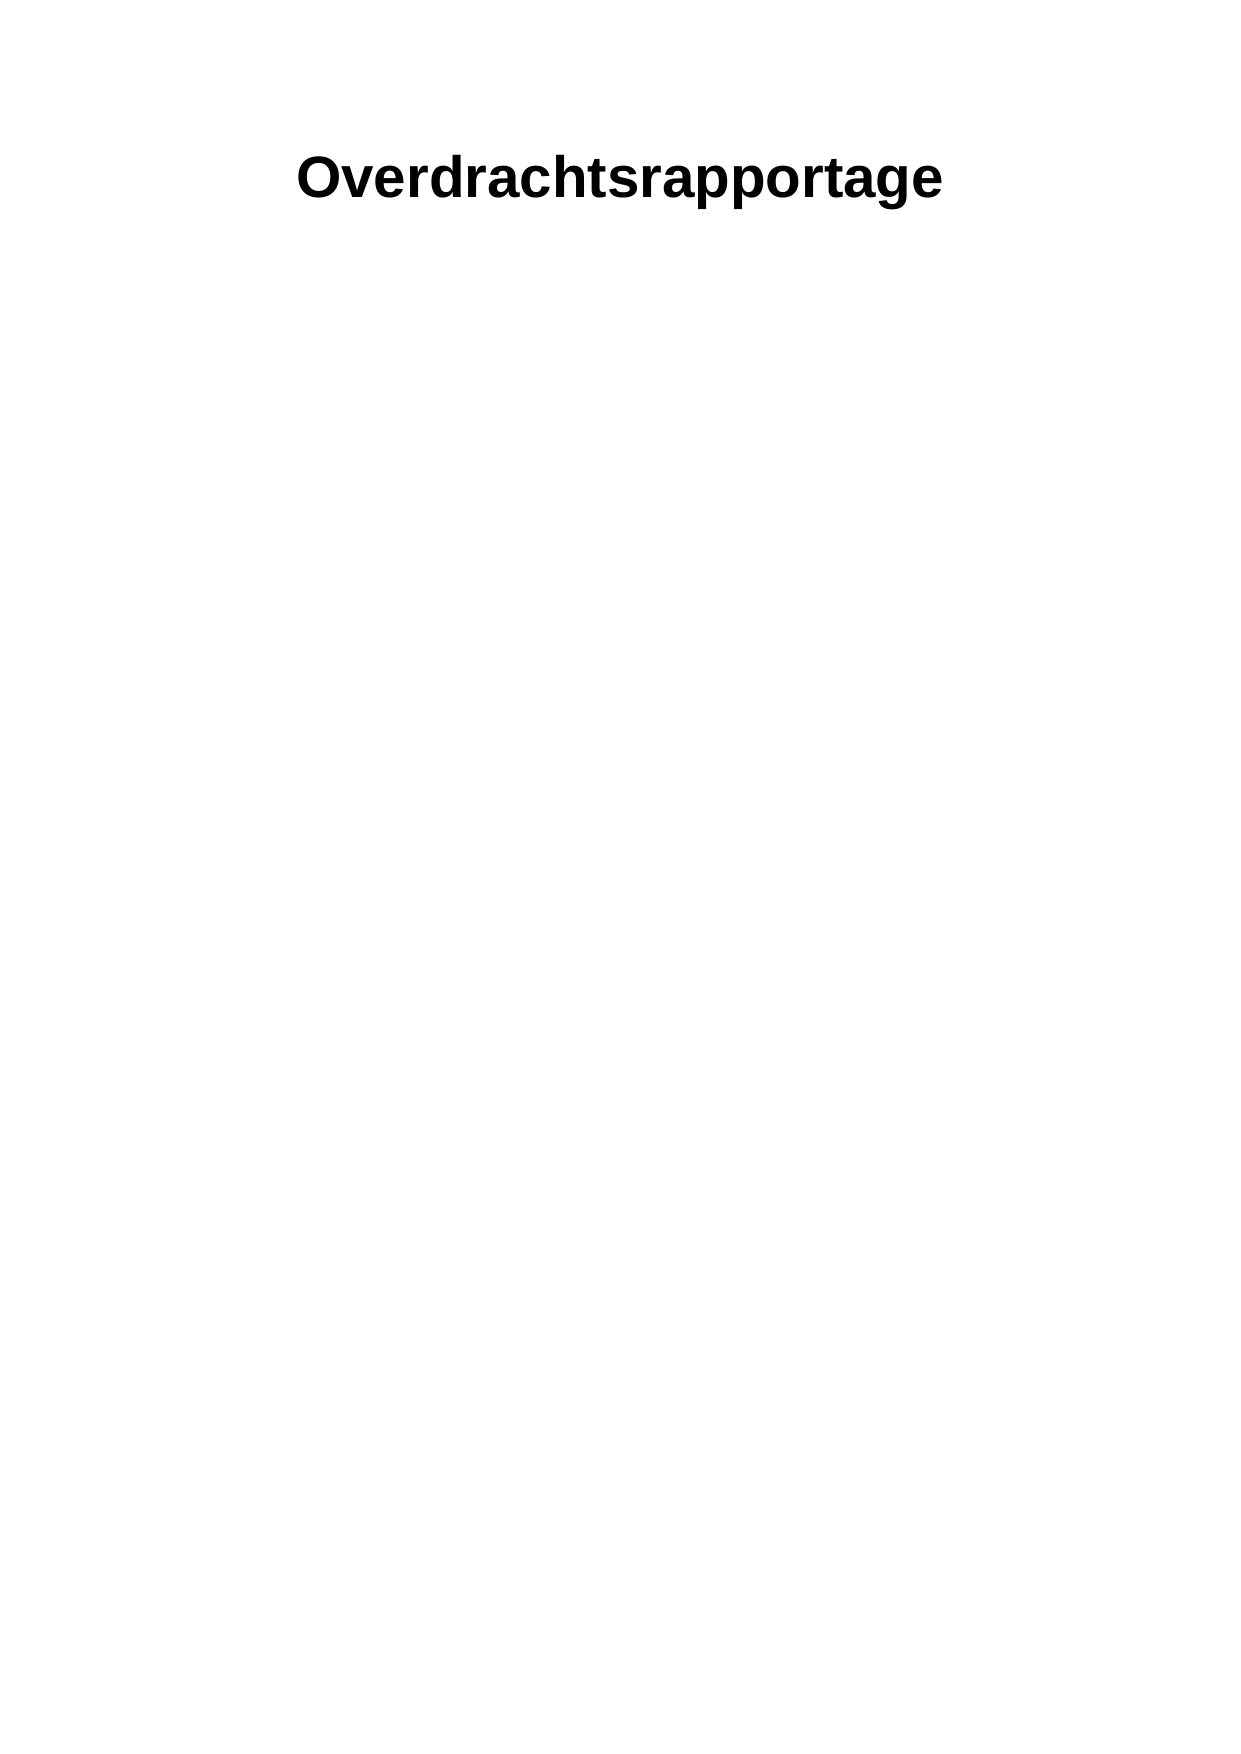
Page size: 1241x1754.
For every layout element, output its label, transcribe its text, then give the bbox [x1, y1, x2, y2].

title Overdrachtsrapportage [118, 143, 1122, 210]
